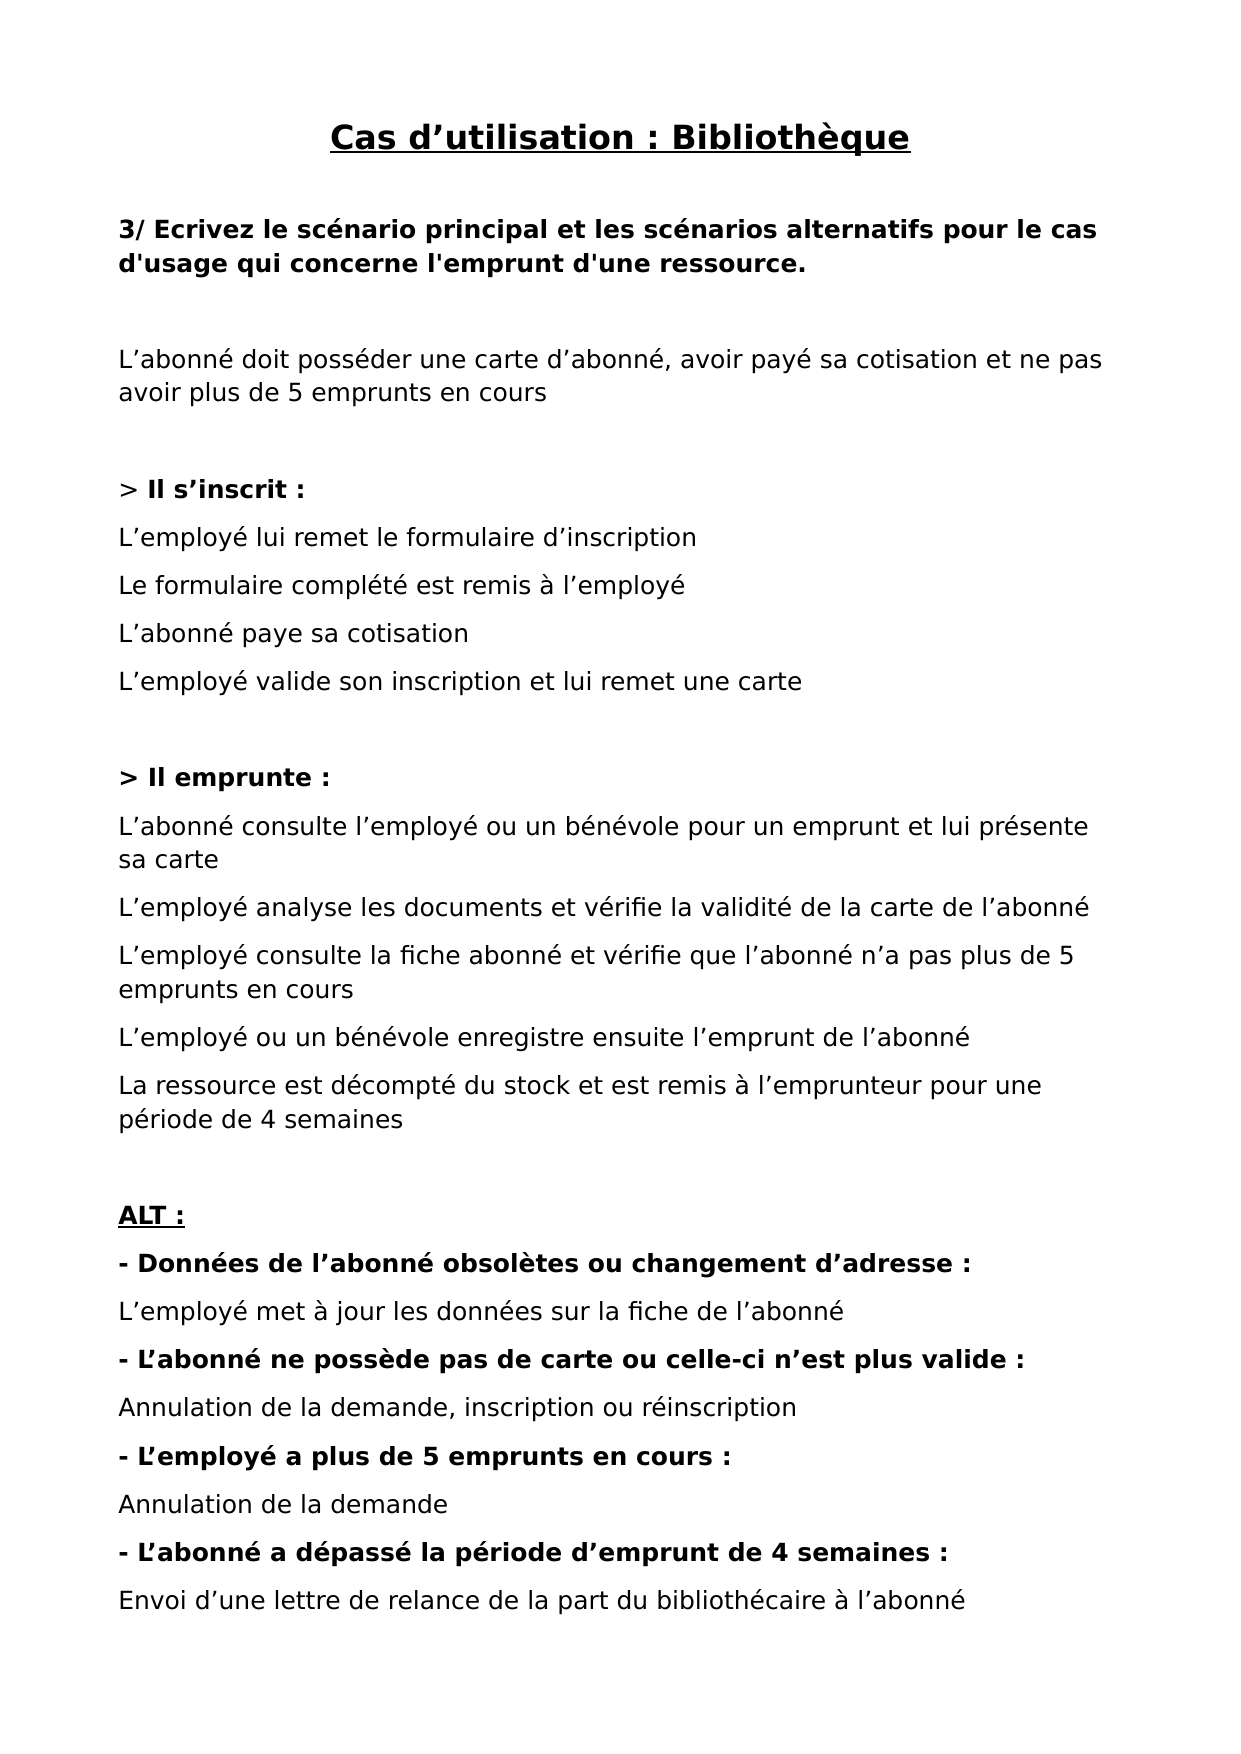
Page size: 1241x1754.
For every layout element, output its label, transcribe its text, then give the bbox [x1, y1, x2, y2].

text L’employé ou un bénévole enregistre ensuite l’emprunt de l’abonné [118, 1023, 1122, 1052]
text - L’abonné ne possède pas de carte ou celle-ci n’est plus valide : [118, 1346, 1122, 1375]
text Cas d’utilisation : Bibliothèque [118, 118, 1122, 157]
text La ressource est décompté du stock et est remis à l’emprunteur pour une période de 4 semaines [118, 1071, 1122, 1134]
text - Données de l’abonné obsolètes ou changement d’adresse : [118, 1249, 1122, 1278]
text - L’employé a plus de 5 emprunts en cours : [118, 1442, 1122, 1471]
text Le formulaire complété est remis à l’employé [118, 571, 1122, 600]
text L’employé analyse les documents et vérifie la validité de la carte de l’abonné [118, 893, 1122, 923]
text Annulation de la demande, inscription ou réinscription [118, 1394, 1122, 1423]
text L’abonné doit posséder une carte d’abonné, avoir payé sa cotisation et ne pas avoir plus de 5 emprunts en cours [118, 345, 1122, 408]
text L’employé met à jour les données sur la fiche de l’abonné [118, 1297, 1122, 1327]
text L’employé lui remet le formulaire d’inscription [118, 523, 1122, 552]
text > Il emprunte : [118, 764, 1122, 793]
text Envoi d’une lettre de relance de la part du bibliothécaire à l’abonné [118, 1586, 1122, 1615]
text L’abonné consulte l’employé ou un bénévole pour un emprunt et lui présente sa carte [118, 812, 1122, 874]
text 3/ Ecrivez le scénario principal et les scénarios alternatifs pour le cas d'usage qui concerne l'emprunt d'une ressource. [118, 215, 1122, 278]
text > Il s’inscrit : [118, 475, 1122, 504]
text L’abonné paye sa cotisation [118, 619, 1122, 648]
text Annulation de la demande [118, 1490, 1122, 1519]
text - L’abonné a dépassé la période d’emprunt de 4 semaines : [118, 1538, 1122, 1567]
text L’employé consulte la fiche abonné et vérifie que l’abonné n’a pas plus de 5 emprunts en cours [118, 942, 1122, 1004]
text ALT : [118, 1201, 1122, 1230]
text L’employé valide son inscription et lui remet une carte [118, 667, 1122, 697]
